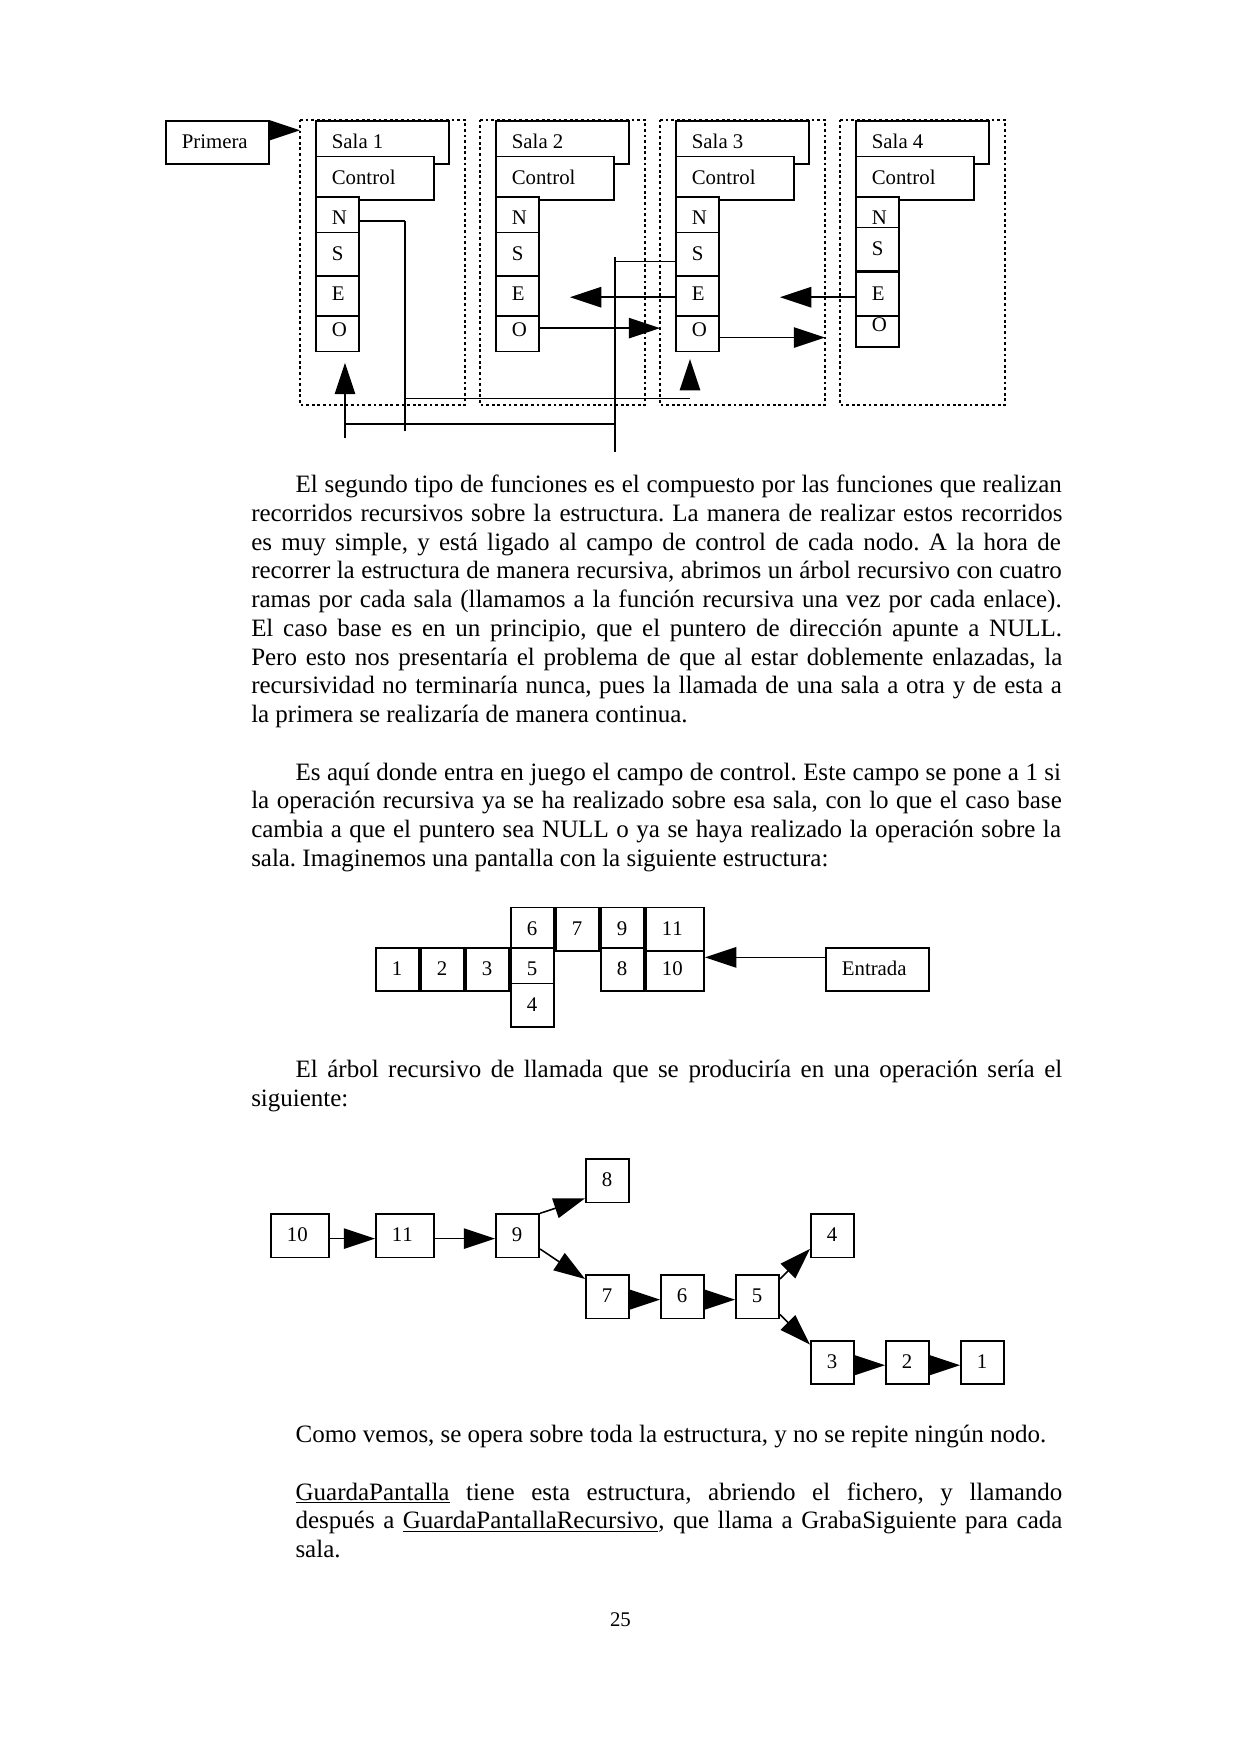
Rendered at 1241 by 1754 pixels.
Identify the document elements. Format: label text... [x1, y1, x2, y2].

text 11 [392, 1222, 418, 1246]
text 2 [437, 956, 448, 980]
text N [692, 212, 703, 229]
text N [332, 205, 343, 220]
text S [872, 236, 883, 260]
text S [512, 241, 523, 265]
text O [872, 317, 883, 330]
text 6 [677, 1283, 688, 1307]
text 4 [527, 992, 538, 1016]
text O [692, 333, 703, 341]
text GuardaPantalla tiene esta estructura, abriendo el fichero, y llamando después a GuardaPantallaRecursivo, que llama a GrabaSiguiente para cada sala. [295, 1477, 1063, 1563]
text [692, 300, 703, 305]
text Control [872, 165, 958, 189]
text O [692, 317, 703, 335]
text 3 [482, 956, 493, 980]
text Primera [182, 129, 253, 153]
text Es aquí donde entra en juego el campo de control. Este campo se pone a 1 si la operación recursiva ya se ha realizado sobre esa sala, con lo que el caso base cambia a que el puntero sea NULL o ya se haya realizado la operación sobre la sala. Imaginemos una pantalla con la siguiente estructura: [251, 757, 1063, 872]
text S [692, 241, 703, 265]
text Entrada [842, 956, 913, 980]
text O [332, 317, 343, 335]
text El segundo tipo de funciones es el compuesto por las funciones que realizan recorridos recursivos sobre la estructura. La manera de realizar estos recorridos es muy simple, y está ligado al campo de control de cada nodo. A la hora de recorrer la estructura de manera recursiva, abrimos un árbol recursivo con cuatro ramas por cada sala (llamamos a la función recursiva una vez por cada enlace). El caso base es en un principio, que el puntero de dirección apunte a NULL. Pero esto nos presentaría el problema de que al estar doblemente enlazadas, la recursividad no terminaría nunca, pues la llamada de una sala a otra y de esta a la primera se realizaría de manera continua. [251, 469, 1063, 728]
text 10 [662, 956, 688, 980]
text E [512, 281, 523, 299]
text Sala 4 [872, 129, 973, 153]
text 9 [512, 1222, 523, 1246]
text Sala 3 [692, 129, 793, 153]
text N [512, 205, 523, 220]
text O [872, 328, 883, 336]
text 5 [752, 1283, 763, 1307]
text Sala 1 [332, 129, 433, 153]
text Como vemos, se opera sobre toda la estructura, y no se repite ningún nodo. [251, 1419, 1063, 1448]
text E [332, 281, 343, 299]
text 6 [527, 916, 538, 940]
text Sala 2 [512, 129, 613, 153]
text 1 [392, 956, 403, 980]
text O [512, 317, 523, 335]
text N [872, 205, 883, 220]
text 11 [662, 916, 688, 940]
text E [692, 281, 703, 299]
text [872, 300, 883, 305]
text E [872, 281, 883, 299]
text 7 [602, 1283, 613, 1307]
text 7 [572, 916, 583, 940]
text Control [512, 165, 598, 189]
text 3 [827, 1349, 838, 1373]
text N [512, 212, 523, 229]
text 9 [617, 916, 628, 940]
text O [332, 333, 343, 341]
text N [332, 212, 343, 229]
text Control [332, 165, 418, 189]
text [512, 300, 523, 305]
text [332, 300, 343, 305]
text Control [692, 165, 778, 189]
text 10 [287, 1222, 313, 1246]
text 2 [902, 1349, 913, 1373]
text N [692, 205, 703, 220]
text 1 [977, 1349, 988, 1373]
text 4 [827, 1222, 838, 1246]
text O [512, 333, 523, 341]
text 8 [602, 1167, 613, 1191]
text N [872, 212, 883, 227]
text 5 [527, 956, 538, 980]
text El árbol recursivo de llamada que se produciría en una operación sería el siguiente: [251, 1054, 1063, 1112]
text 8 [617, 956, 628, 980]
text S [332, 241, 343, 265]
